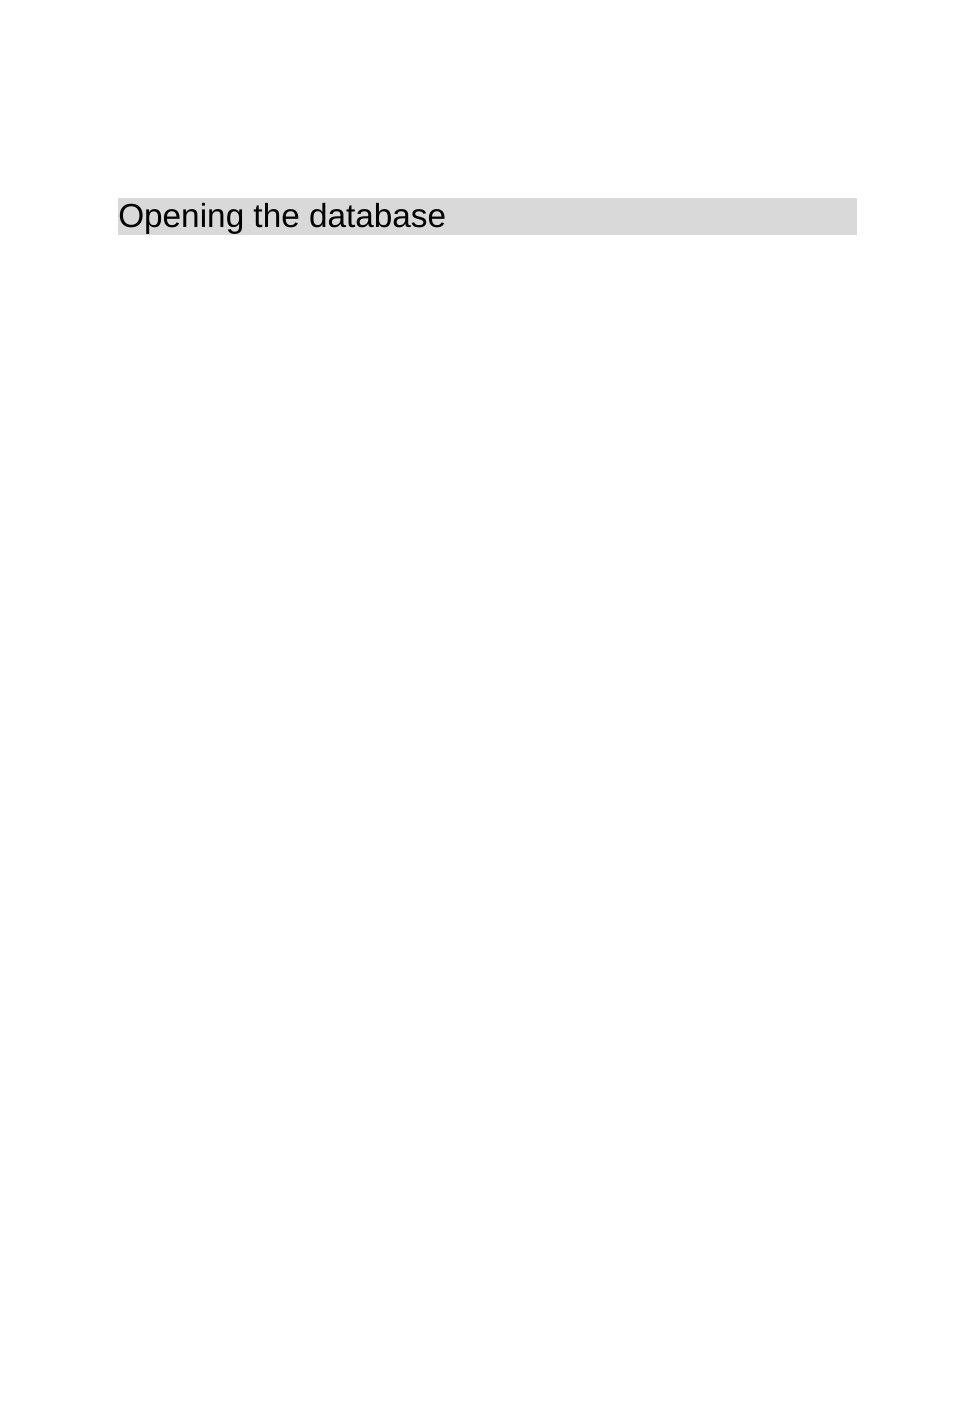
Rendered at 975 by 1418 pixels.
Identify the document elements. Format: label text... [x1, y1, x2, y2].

subtitle Opening the database [118, 198, 857, 235]
